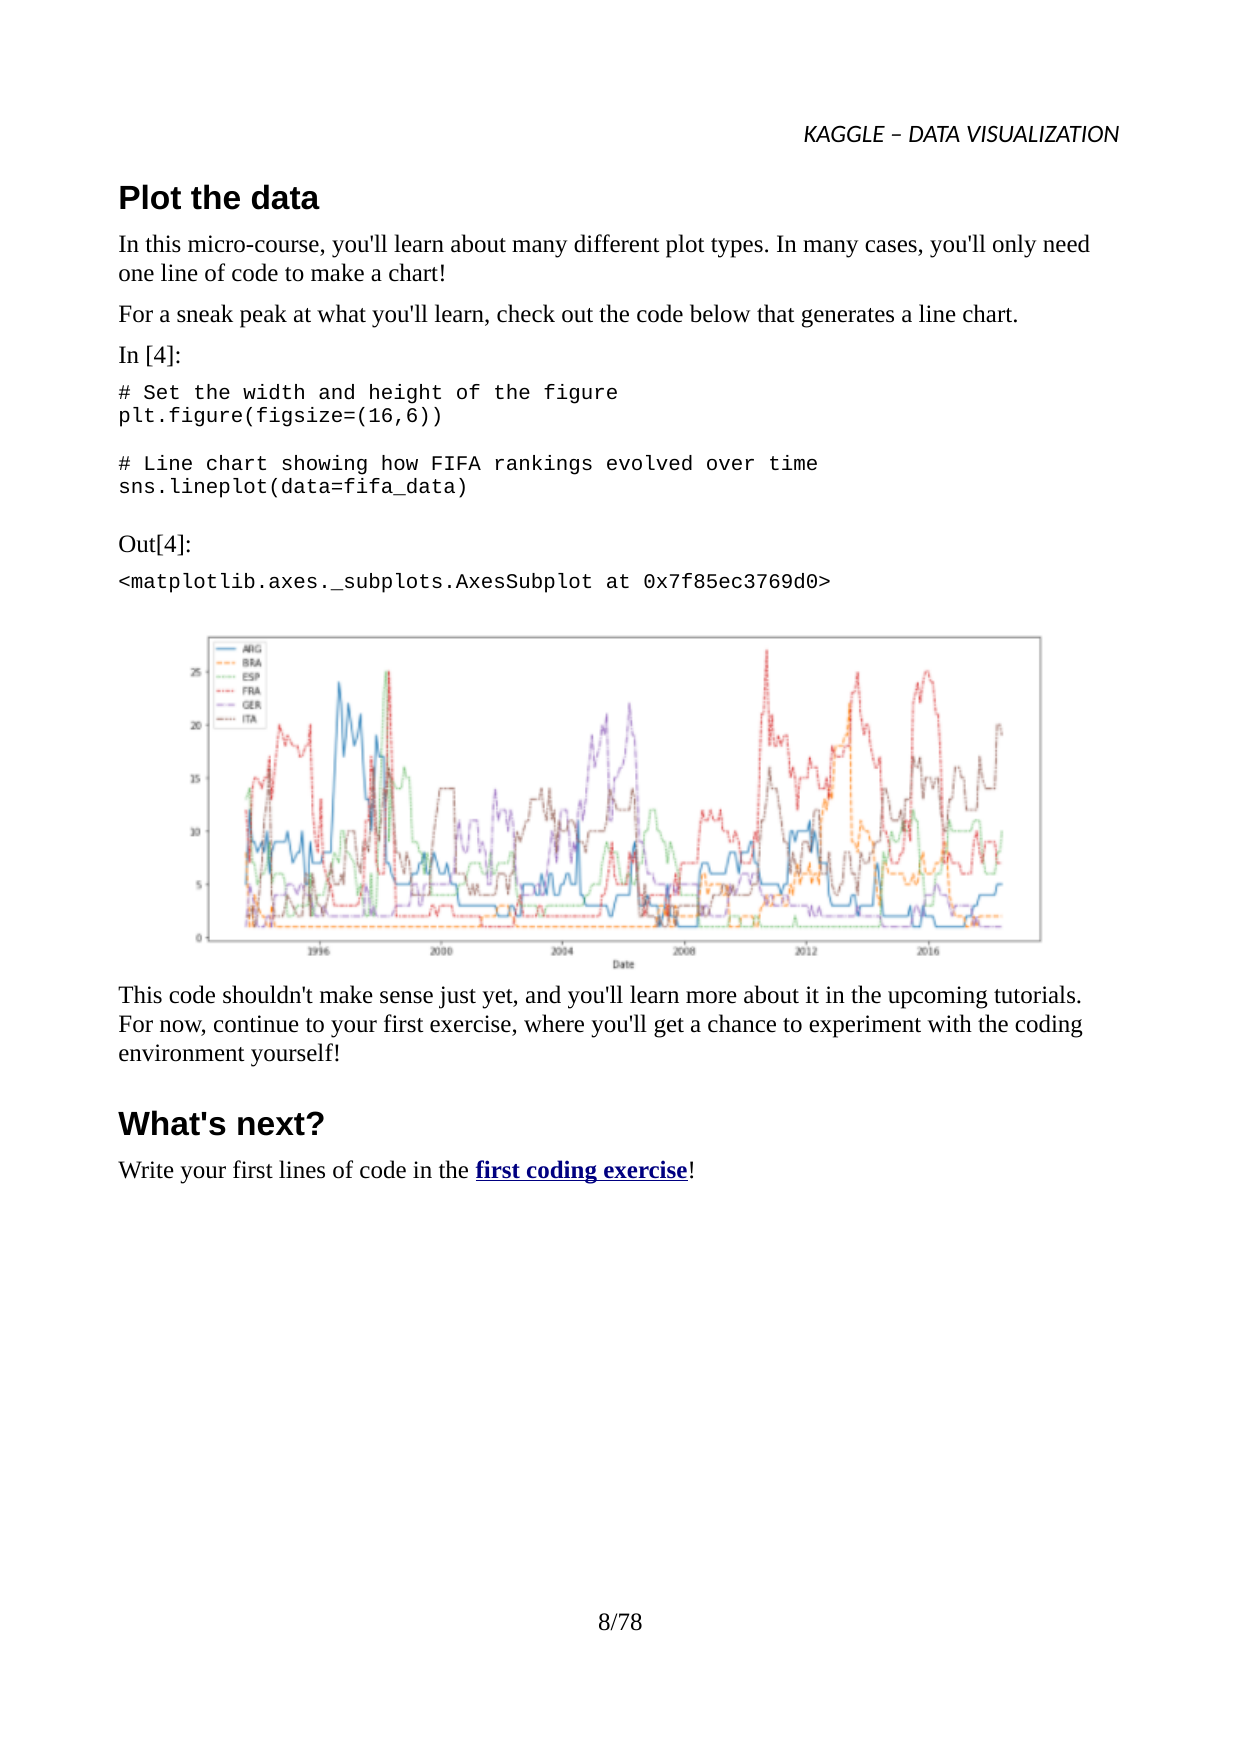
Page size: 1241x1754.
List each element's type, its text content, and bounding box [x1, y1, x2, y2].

subtitle Plot the data [118, 178, 1122, 217]
text Write your first lines of code in the first coding exercise! [118, 1155, 1122, 1184]
text sns.lineplot(data=fifa_data) [118, 476, 1122, 500]
picture [163, 623, 1077, 981]
text <matplotlib.axes._subplots.AxesSubplot at 0x7f85ec3769d0> [118, 571, 1122, 594]
subtitle What's next? [118, 1104, 1122, 1142]
text This code shouldn't make sense just yet, and you'll learn more about it in the upcoming tutorials. For now, continue to your first exercise, where you'll get a chance to experiment with the coding environment yourself! [118, 624, 1122, 1066]
text Out[4]: [118, 529, 1122, 558]
text # Set the width and height of the figure [118, 382, 1122, 405]
text In this micro-course, you'll learn about many different plot types. In many cases, you'll only need one line of code to make a chart! [118, 229, 1122, 287]
text In [4]: [118, 341, 1122, 369]
text For a sneak peak at what you'll learn, check out the code below that generates a line chart. [118, 299, 1122, 328]
text # Line chart showing how FIFA rankings evolved over time [118, 453, 1122, 476]
text plt.figure(figsize=(16,6)) [118, 405, 1122, 429]
